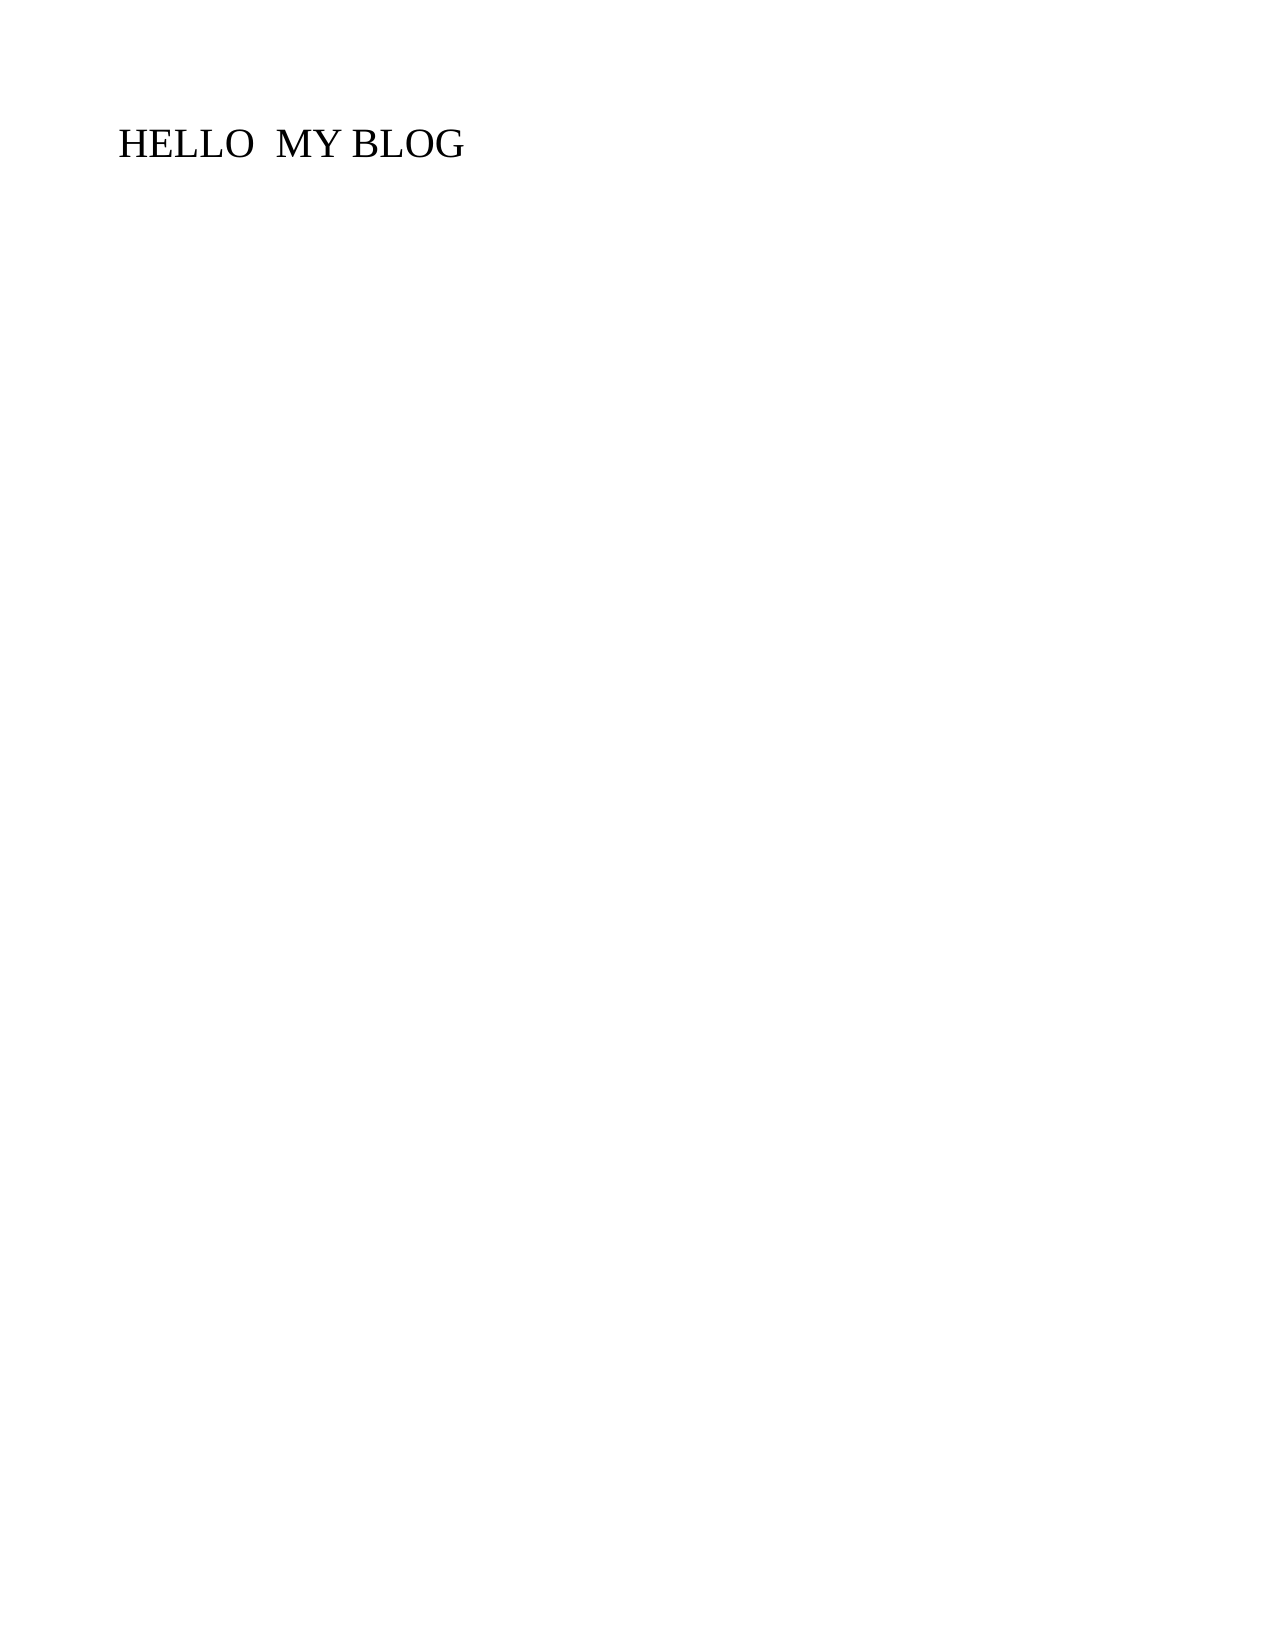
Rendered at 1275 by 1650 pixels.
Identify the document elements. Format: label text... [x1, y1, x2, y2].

text HELLO MY BLOG [118, 118, 1157, 166]
